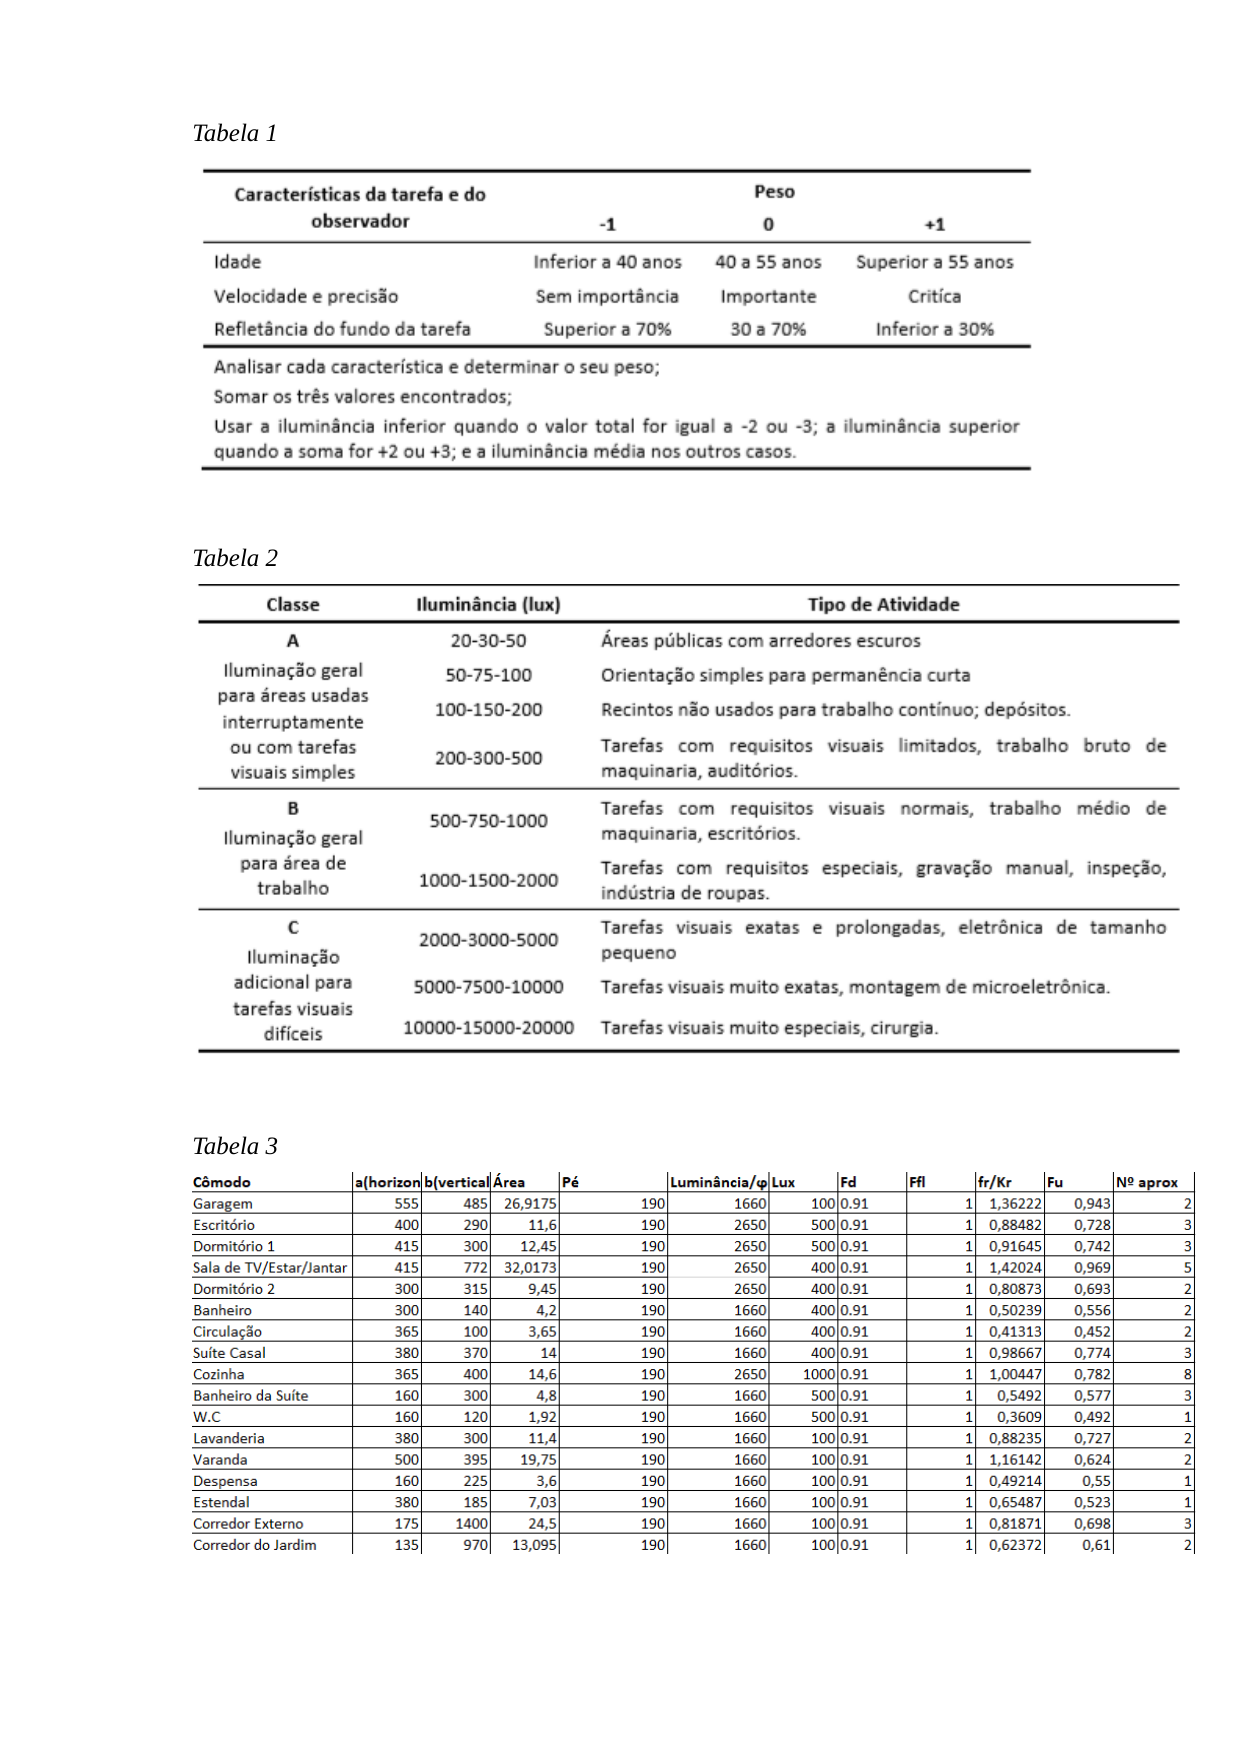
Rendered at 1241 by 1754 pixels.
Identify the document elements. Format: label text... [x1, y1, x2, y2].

text Tabela 3 [118, 1131, 1122, 1159]
text Tabela 1 [118, 118, 1122, 147]
text Tabela 2 [118, 543, 1122, 572]
